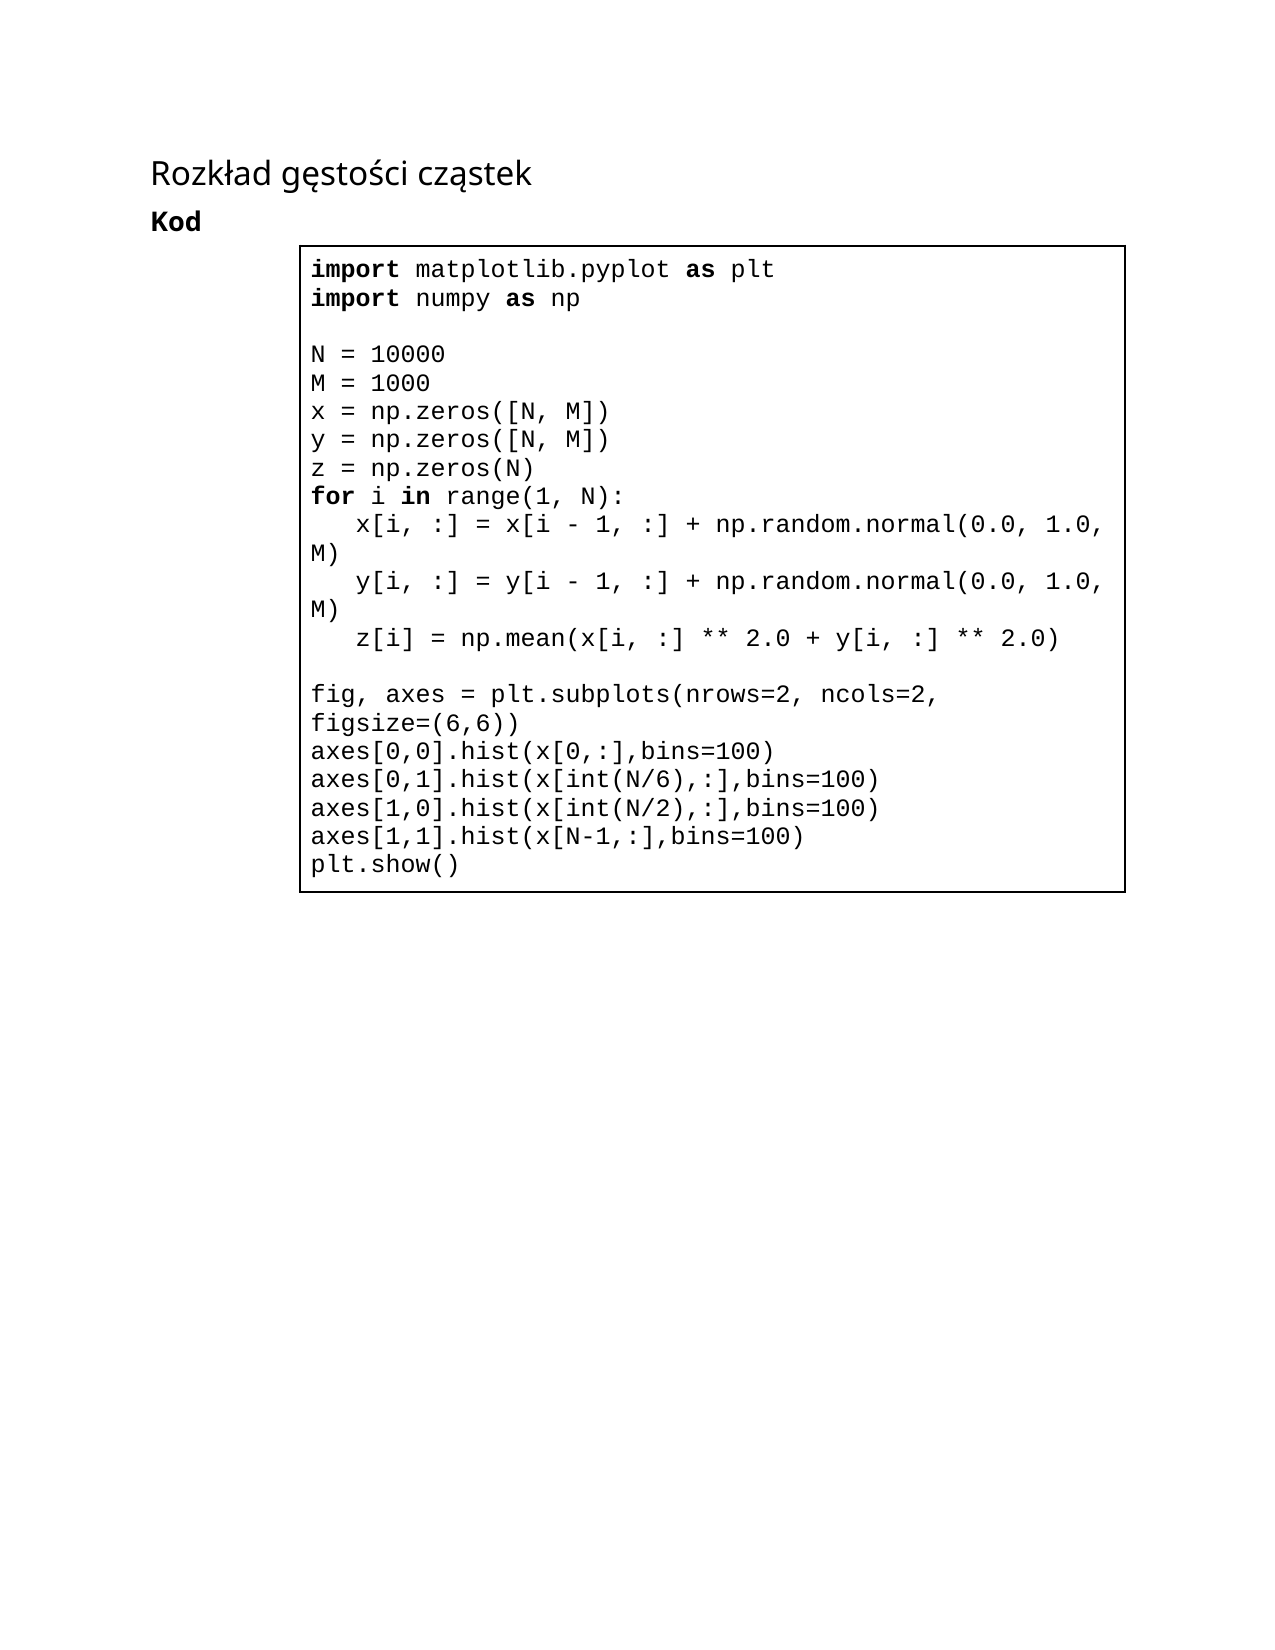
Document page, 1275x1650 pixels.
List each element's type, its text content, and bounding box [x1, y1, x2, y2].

subtitle Rozkład gęstości cząstek [150, 150, 1125, 195]
subtitle Kod [150, 202, 1125, 239]
table_header import matplotlib.pyplot as plt import numpy as np N = 10000 M = 1000 x = np.zeros([N, M]) y = np.zeros([N, M]) z = np.zeros(N) for i in range(1, N): x[i, :] = x[i - 1, :] + np.random.normal(0.0, 1.0, M) y[i, :] = y[i - 1, :] + np.random.normal(0.0, 1.0, M) z[i] = np.mean(x[i, :] ** 2.0 + y[i, :] ** 2.0) fig, axes = plt.subplots(nrows=2, ncols=2, figsize=(6,6)) axes[0,0].hist(x[0,:],bins=100) axes[0,1].hist(x[int(N/6),:],bins=100) axes[1,0].hist(x[int(N/2),:],bins=100) axes[1,1].hist(x[N-1,:],bins=100) plt.show() [301, 247, 1124, 891]
